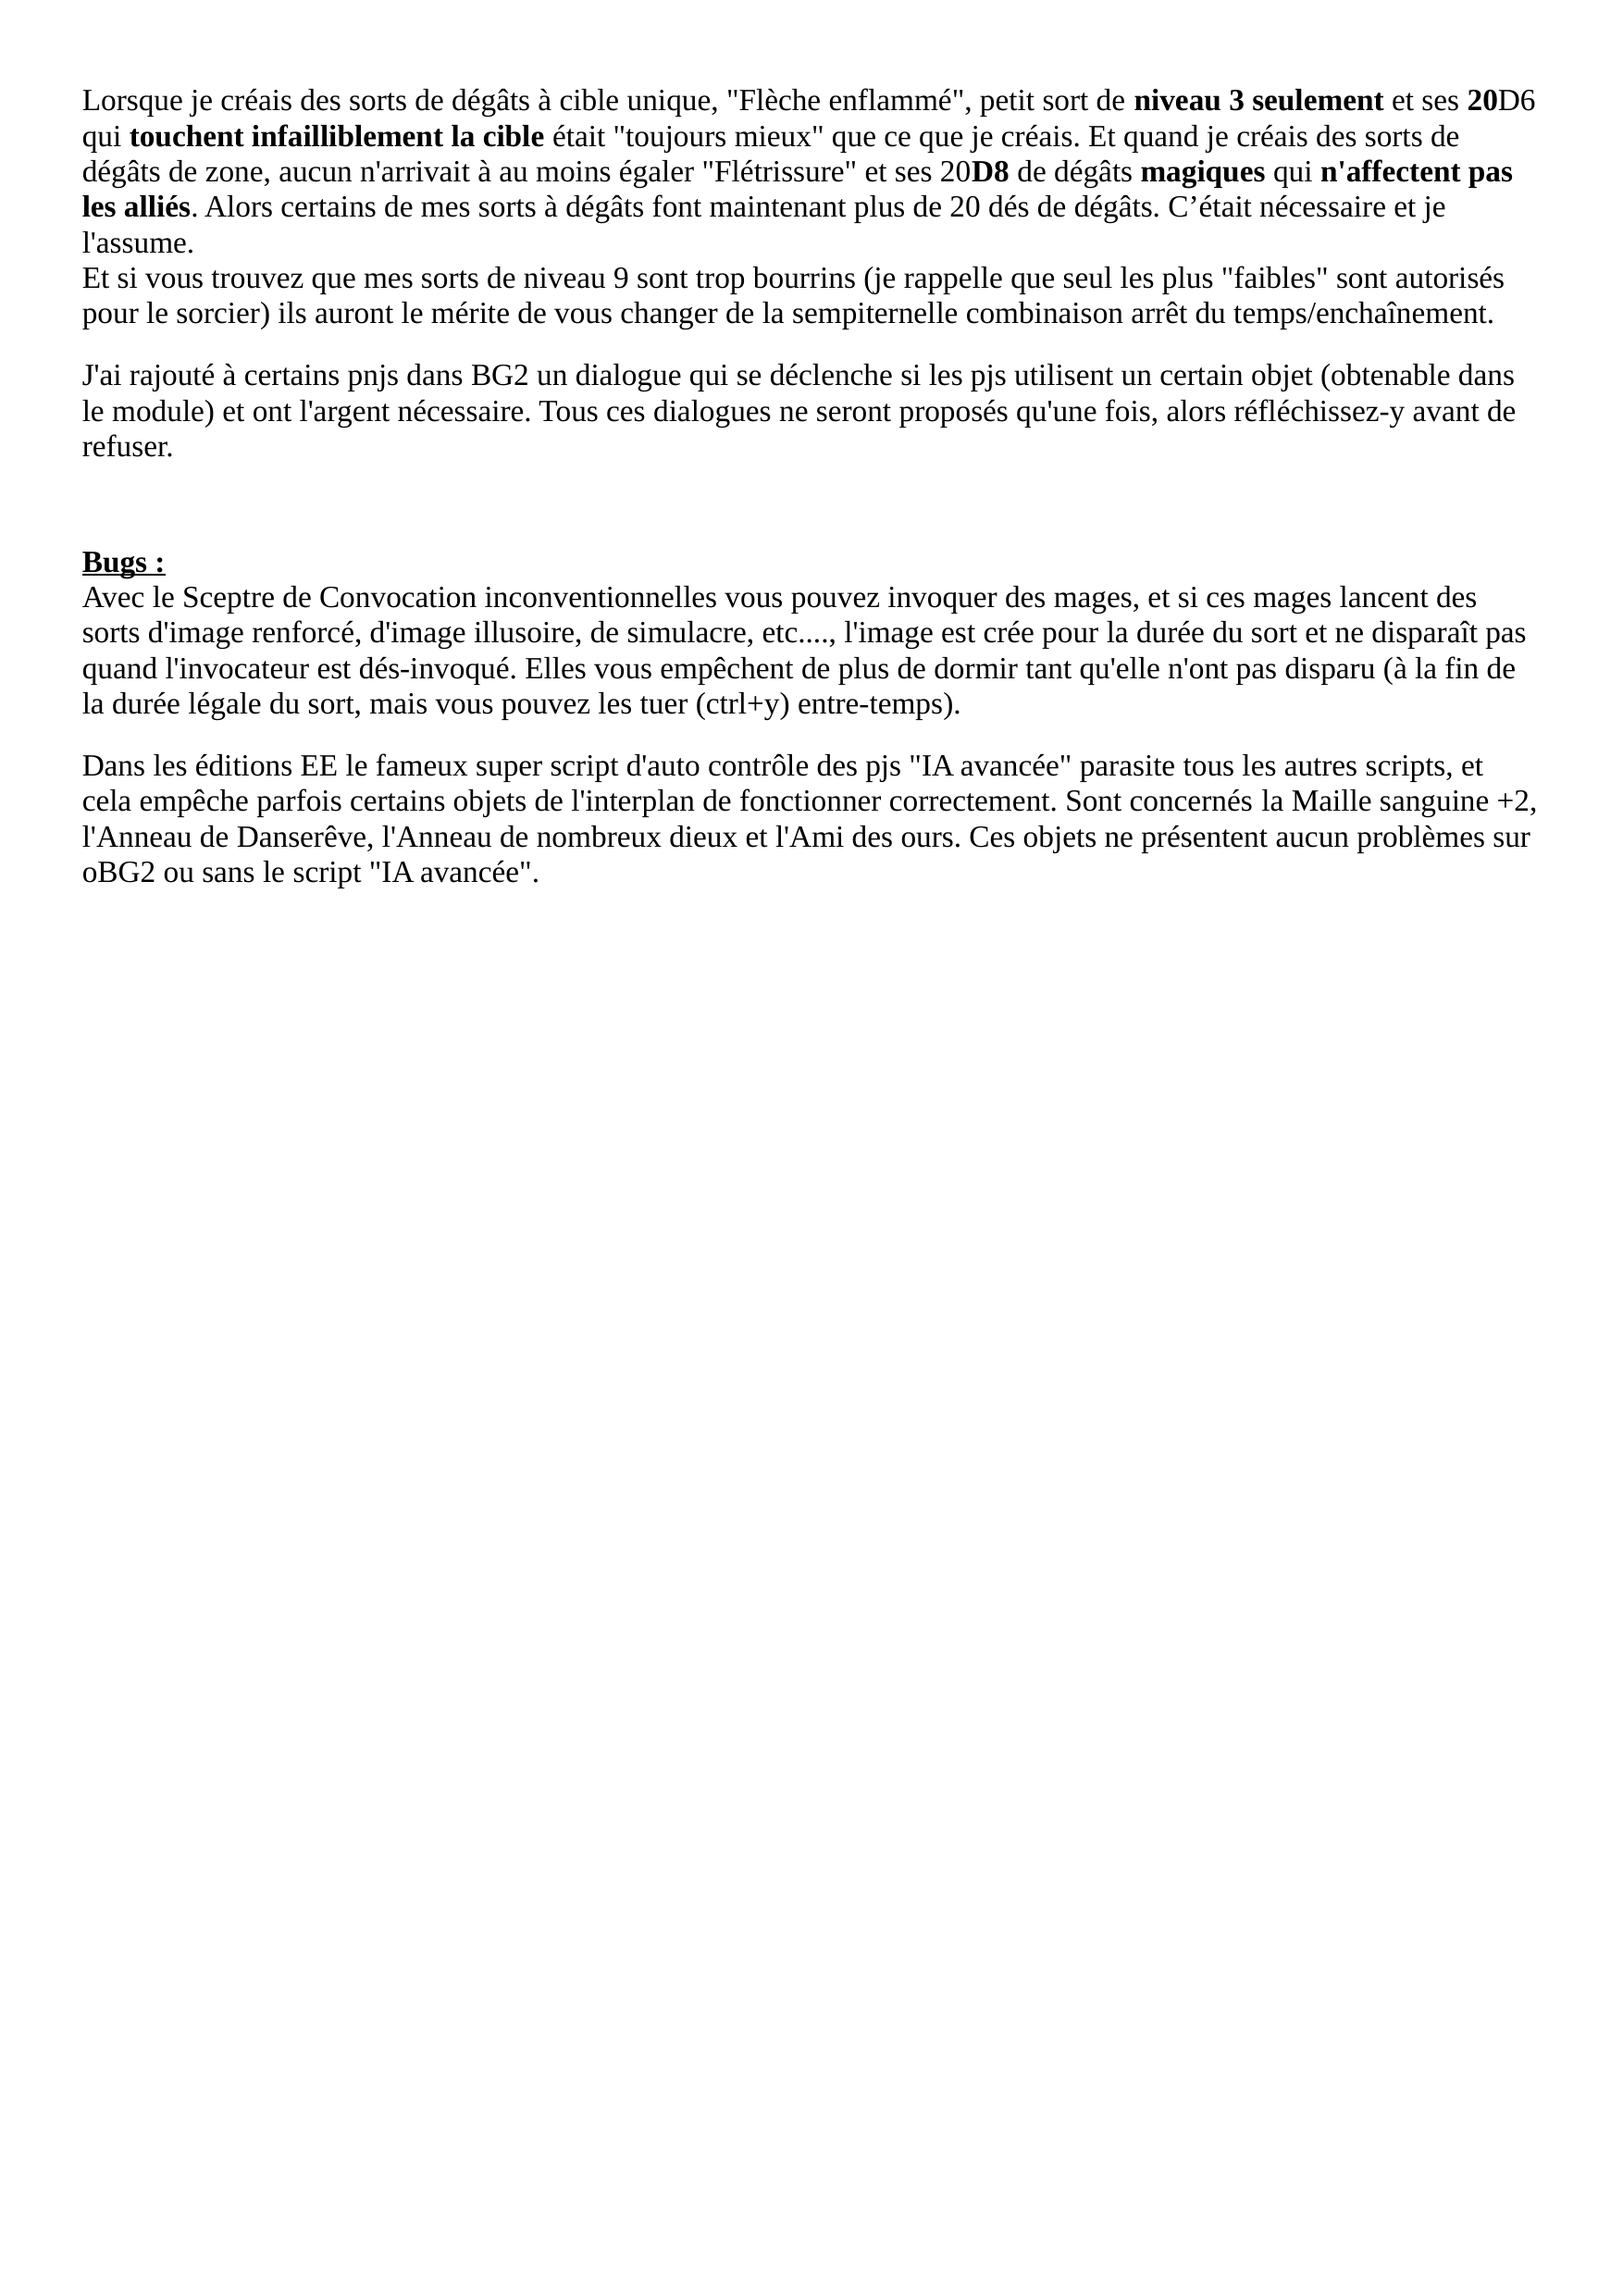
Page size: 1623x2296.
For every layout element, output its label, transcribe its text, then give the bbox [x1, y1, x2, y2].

text Lorsque je créais des sorts de dégâts à cible unique, "Flèche enflammé", petit sort de niveau 3 seulement et ses 20D6 qui touchent infailliblement la cible était "toujours mieux" que ce que je créais. Et quand je créais des sorts de dégâts de zone, aucun n'arrivait à au moins égaler "Flétrissure" et ses 20D8 de dégâts magiques qui n'affectent pas les alliés. Alors certains de mes sorts à dégâts font maintenant plus de 20 dés de dégâts. C’était nécessaire et je l'assume. [81, 81, 1541, 259]
text Dans les éditions EE le fameux super script d'auto contrôle des pjs "IA avancée" parasite tous les autres scripts, et cela empêche parfois certains objets de l'interplan de fonctionner correctement. Sont concernés la Maille sanguine +2, l'Anneau de Danserêve, l'Anneau de nombreux dieux et l'Ami des ours. Ces objets ne présentent aucun problèmes sur oBG2 ou sans le script "IA avancée". [81, 747, 1541, 889]
text Et si vous trouvez que mes sorts de niveau 9 sont trop bourrins (je rappelle que seul les plus "faibles" sont autorisés pour le sorcier) ils auront le mérite de vous changer de la sempiternelle combinaison arrêt du temps/enchaînement. [81, 259, 1541, 330]
text Avec le Sceptre de Convocation inconventionnelles vous pouvez invoquer des mages, et si ces mages lancent des sorts d'image renforcé, d'image illusoire, de simulacre, etc...., l'image est crée pour la durée du sort et ne disparaît pas quand l'invocateur est dés-invoqué. Elles vous empêchent de plus de dormir tant qu'elle n'ont pas disparu (à la fin de la durée légale du sort, mais vous pouvez les tuer (ctrl+y) entre-temps). [81, 578, 1541, 720]
text Bugs : [81, 543, 1541, 578]
text J'ai rajouté à certains pnjs dans BG2 un dialogue qui se déclenche si les pjs utilisent un certain objet (obtenable dans le module) et ont l'argent nécessaire. Tous ces dialogues ne seront proposés qu'une fois, alors réfléchissez-y avant de refuser. [81, 357, 1541, 464]
